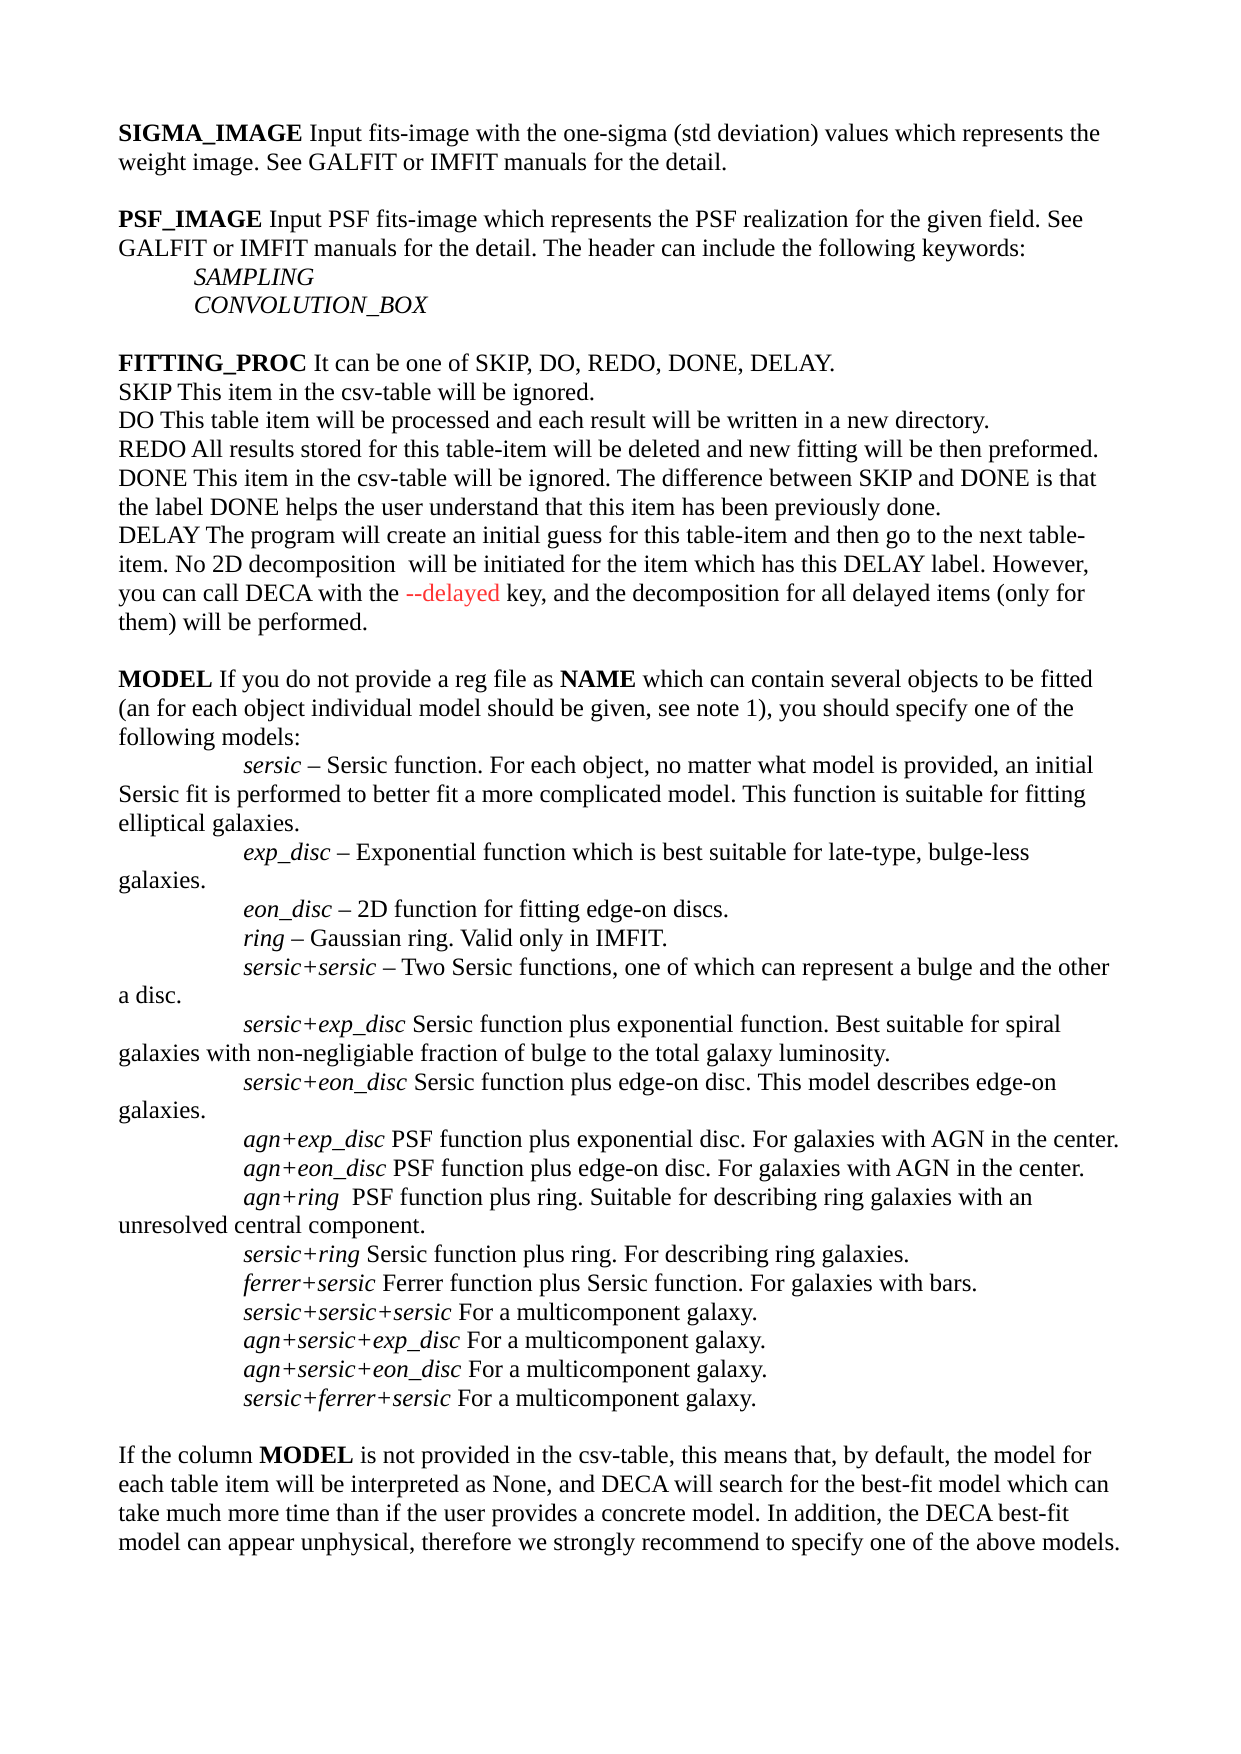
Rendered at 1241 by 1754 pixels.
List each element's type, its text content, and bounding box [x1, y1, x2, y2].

text agn+sersic+exp_disc For a multicomponent galaxy. [118, 1326, 1122, 1354]
text sersic – Sersic function. For each object, no matter what model is provided, an initial Sersic fit is performed to better fit a more complicated model. This function is suitable for fitting elliptical galaxies. [118, 751, 1122, 837]
text sersic+ring Sersic function plus ring. For describing ring galaxies. [118, 1239, 1122, 1268]
text MODEL If you do not provide a reg file as NAME which can contain several objects to be fitted (an for each object individual model should be given, see note 1), you should specify one of the following models: [118, 664, 1122, 751]
text FITTING_PROC It can be one of SKIP, DO, REDO, DONE, DELAY. [118, 348, 1122, 377]
text sersic+sersic – Two Sersic functions, one of which can represent a bulge and the other a disc. [118, 952, 1122, 1009]
text SIGMA_IMAGE Input fits-image with the one-sigma (std deviation) values which represents the weight image. See GALFIT or IMFIT manuals for the detail. [118, 118, 1122, 176]
text ring – Gaussian ring. Valid only in IMFIT. [118, 923, 1122, 952]
text CONVOLUTION_BOX [193, 291, 1122, 319]
text SAMPLING [193, 262, 1122, 291]
text DO This table item will be processed and each result will be written in a new directory. [118, 406, 1122, 434]
text sersic+ferrer+sersic For a multicomponent galaxy. [118, 1383, 1122, 1412]
text ferrer+sersic Ferrer function plus Sersic function. For galaxies with bars. [118, 1268, 1122, 1297]
text sersic+sersic+sersic For a multicomponent galaxy. [118, 1297, 1122, 1326]
text agn+eon_disc PSF function plus edge-on disc. For galaxies with AGN in the center. [118, 1153, 1122, 1182]
text exp_disc – Exponential function which is best suitable for late-type, bulge-less galaxies. [118, 837, 1122, 894]
text agn+sersic+eon_disc For a multicomponent galaxy. [118, 1354, 1122, 1383]
text SKIP This item in the csv-table will be ignored. [118, 377, 1122, 406]
text DELAY The program will create an initial guess for this table-item and then go to the next table-item. No 2D decomposition will be initiated for the item which has this DELAY label. However, you can call DECA with the --delayed key, and the decomposition for all delayed items (only for them) will be performed. [118, 521, 1122, 636]
text sersic+eon_disc Sersic function plus edge-on disc. This model describes edge-on galaxies. [118, 1067, 1122, 1124]
text If the column MODEL is not provided in the csv-table, this means that, by default, the model for each table item will be interpreted as None, and DECA will search for the best-fit model which can take much more time than if the user provides a concrete model. In addition, the DECA best-fit model can appear unphysical, therefore we strongly recommend to specify one of the above models. [118, 1441, 1122, 1556]
text REDO All results stored for this table-item will be deleted and new fitting will be then preformed. [118, 434, 1122, 463]
text PSF_IMAGE Input PSF fits-image which represents the PSF realization for the given field. See GALFIT or IMFIT manuals for the detail. The header can include the following keywords: [118, 204, 1122, 262]
text agn+exp_disc PSF function plus exponential disc. For galaxies with AGN in the center. [118, 1124, 1122, 1153]
text agn+ring PSF function plus ring. Suitable for describing ring galaxies with an unresolved central component. [118, 1182, 1122, 1239]
text sersic+exp_disc Sersic function plus exponential function. Best suitable for spiral galaxies with non-negligiable fraction of bulge to the total galaxy luminosity. [118, 1009, 1122, 1067]
text eon_disc – 2D function for fitting edge-on discs. [118, 894, 1122, 923]
text DONE This item in the csv-table will be ignored. The difference between SKIP and DONE is that the label DONE helps the user understand that this item has been previously done. [118, 463, 1122, 521]
